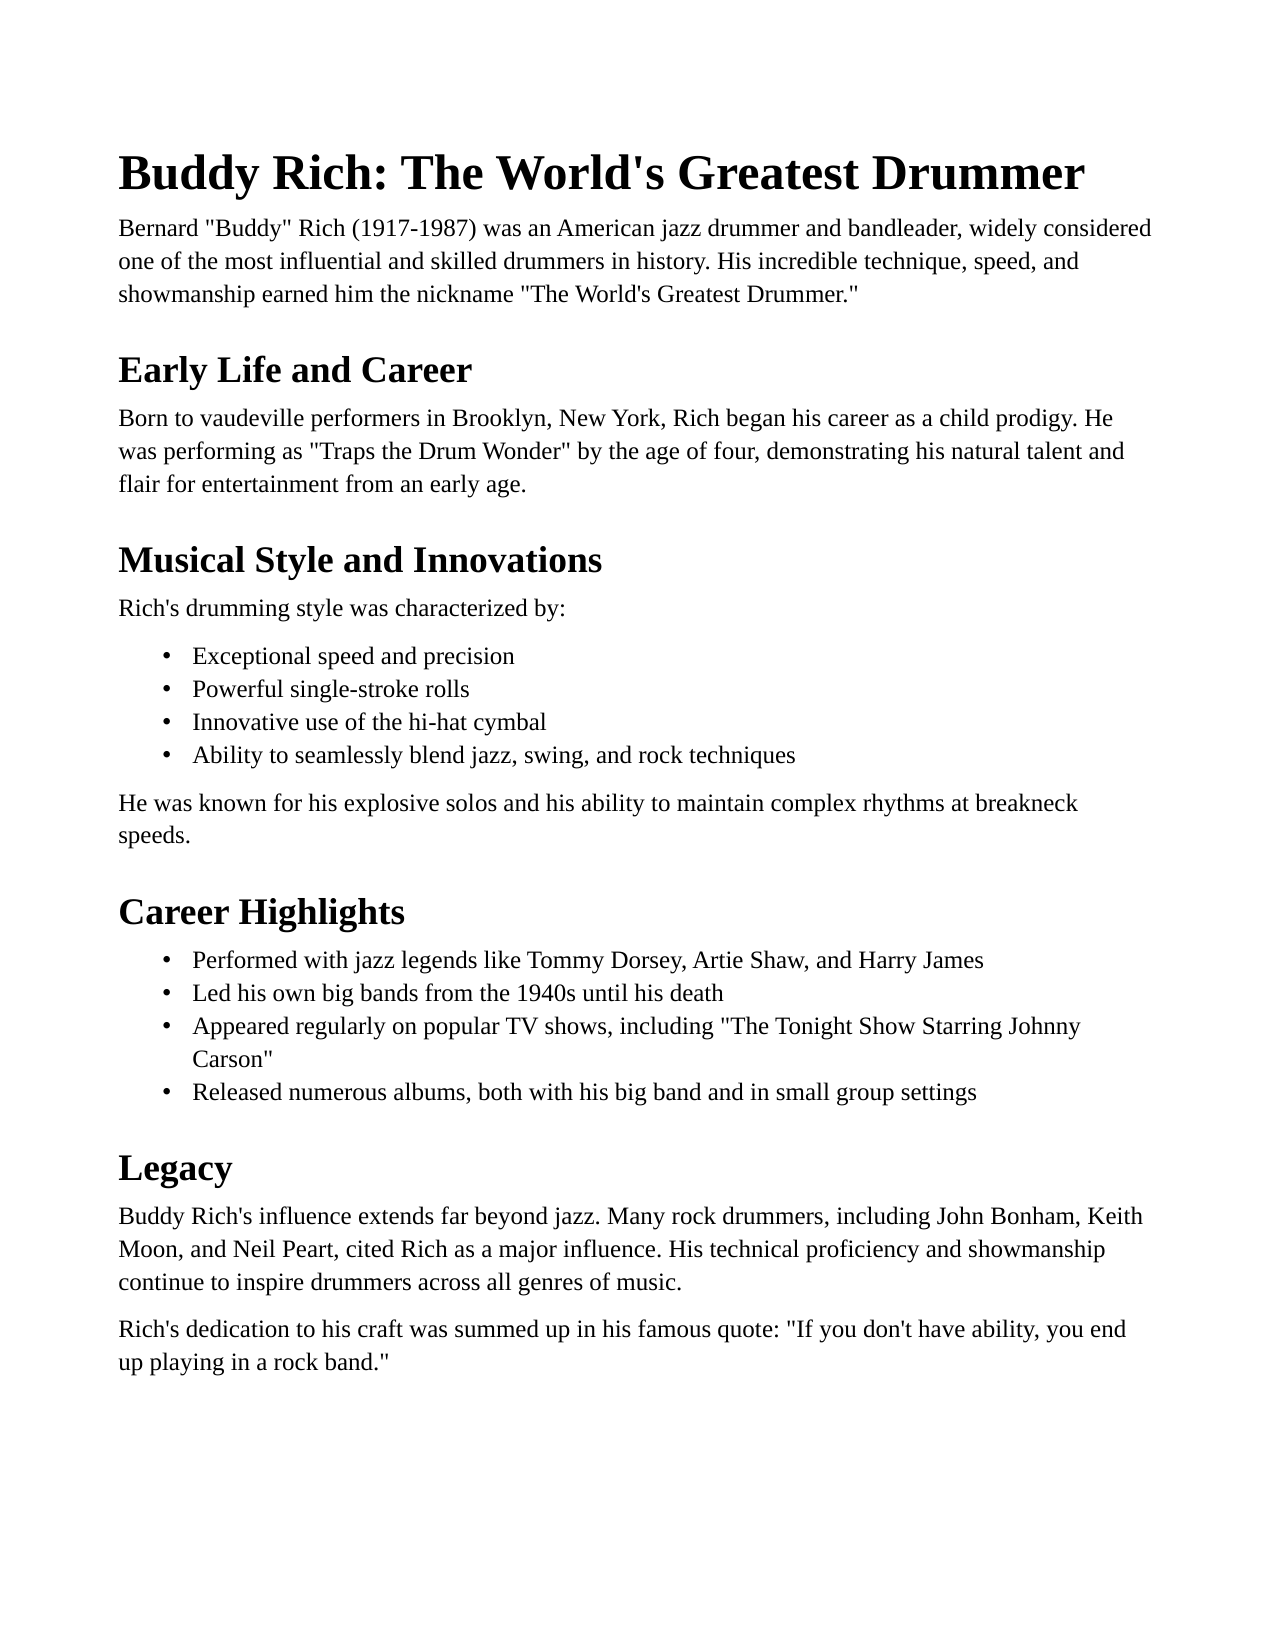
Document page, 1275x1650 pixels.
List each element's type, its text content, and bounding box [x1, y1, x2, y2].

list Appeared regularly on popular TV shows, including "The Tonight Show Starring Johnny Carson" [162, 1011, 1157, 1072]
list Performed with jazz legends like Tommy Dorsey, Artie Shaw, and Harry James [162, 945, 1157, 973]
list Released numerous albums, both with his big band and in small group settings [162, 1077, 1157, 1106]
text He was known for his explosive solos and his ability to maintain complex rhythms at breakneck speeds. [118, 788, 1157, 849]
subtitle Buddy Rich: The World's Greatest Drummer [118, 143, 1157, 201]
list Exceptional speed and precision [162, 641, 1157, 670]
text Rich's drumming style was characterized by: [118, 593, 1157, 622]
list Ability to seamlessly blend jazz, swing, and rock techniques [162, 740, 1157, 769]
text Bernard "Buddy" Rich (1917-1987) was an American jazz drummer and bandleader, widely considered one of the most influential and skilled drummers in history. His incredible technique, speed, and showmanship earned him the nickname "The World's Greatest Drummer." [118, 213, 1157, 308]
list Led his own big bands from the 1940s until his death [162, 978, 1157, 1006]
subtitle Career Highlights [118, 889, 1157, 932]
subtitle Musical Style and Innovations [118, 538, 1157, 581]
subtitle Early Life and Career [118, 348, 1157, 391]
text Rich's dedication to his craft was summed up in his famous quote: "If you don't have ability, you end up playing in a rock band." [118, 1314, 1157, 1376]
subtitle Legacy [118, 1145, 1157, 1188]
list Innovative use of the hi-hat cymbal [162, 707, 1157, 736]
text Buddy Rich's influence extends far beyond jazz. Many rock drummers, including John Bonham, Keith Moon, and Neil Peart, cited Rich as a major influence. His technical proficiency and showmanship continue to inspire drummers across all genres of music. [118, 1201, 1157, 1296]
text Born to vaudeville performers in Brooklyn, New York, Rich began his career as a child prodigy. He was performing as "Traps the Drum Wonder" by the age of four, demonstrating his natural talent and flair for entertainment from an early age. [118, 403, 1157, 498]
list Powerful single-stroke rolls [162, 674, 1157, 703]
